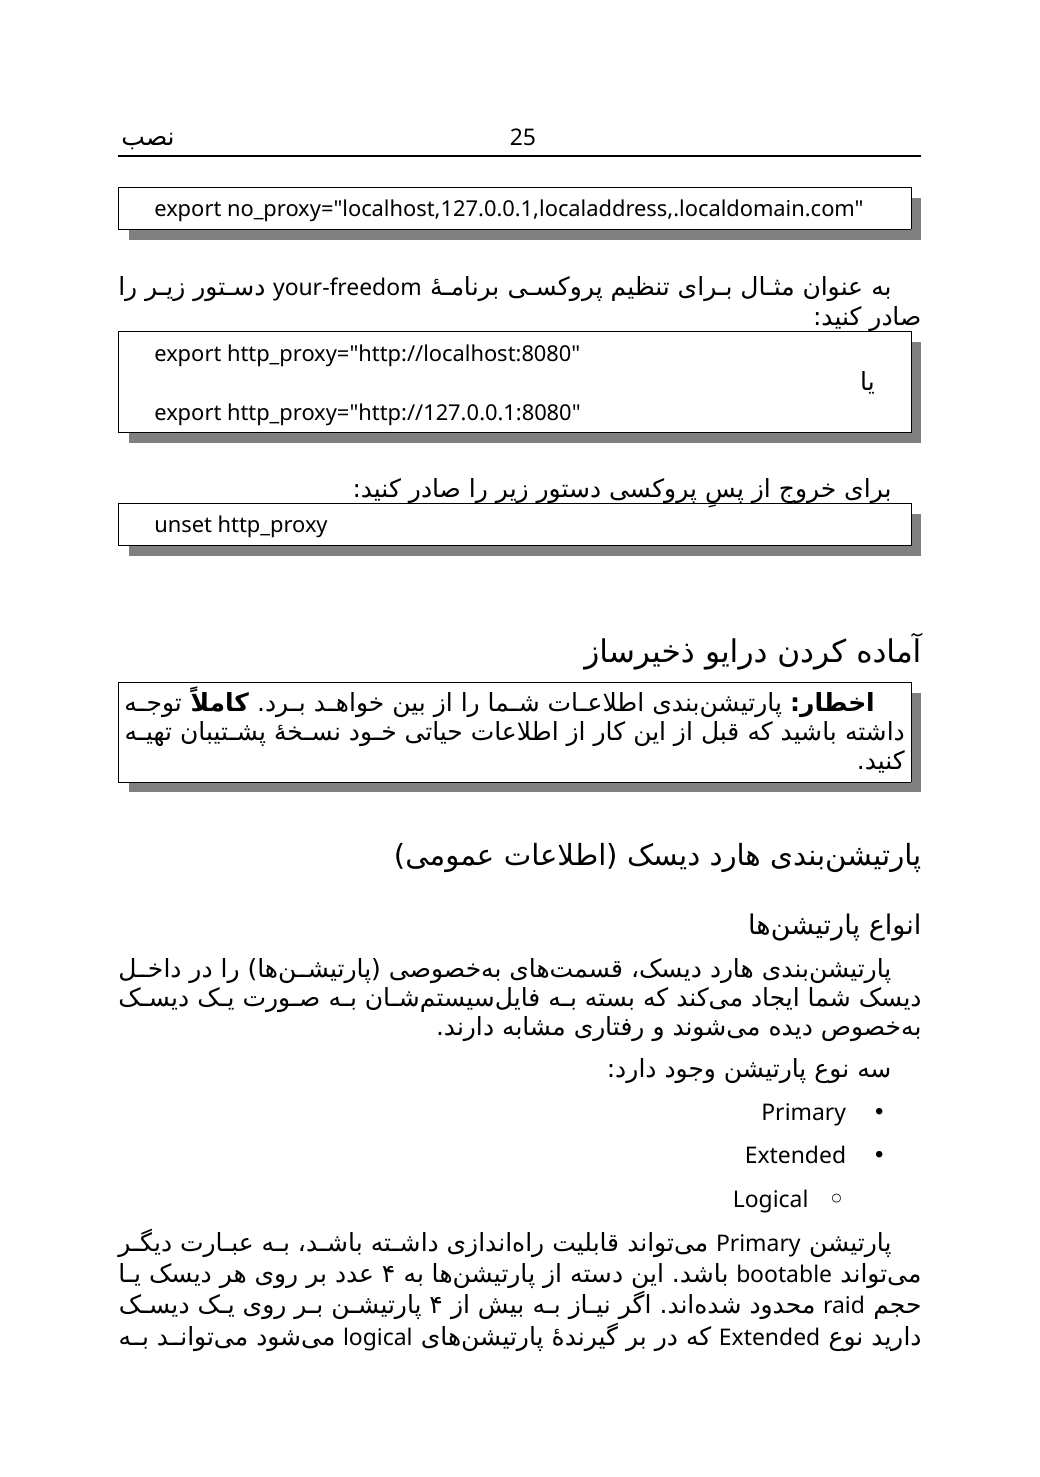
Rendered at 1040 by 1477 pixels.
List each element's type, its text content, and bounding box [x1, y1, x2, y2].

list Extended [118, 1139, 884, 1170]
text پارتیشن‌ Primary می‌تواند قابلیت راه‌اندازی داشته باشد، به عبارت دیگر می‌تواند bootable باشد. این دسته از پارتیشن‌ها به ۴ عدد بر روی هر دیسک یا حجم raid محدود شده‌اند. اگر نیاز به بیش از ۴ پارتیشن بر روی یک دیسک دارید نوع Extended که در بر گیرندهٔ پارتیشن‌های logical می‌شود می‌تواند به شما کمک کند. [118, 1227, 921, 1352]
subtitle انواع پارتیشن‌ها [118, 910, 921, 941]
text سه نوع پارتیشن وجود دارد: [118, 1054, 921, 1083]
list Logical [118, 1183, 846, 1214]
table_header export http_proxy="http://localhost:8080" یا export http_proxy="http://127.0.0.1:8080" [119, 332, 911, 432]
subtitle آماده کردن درایو ذخیرساز [118, 634, 921, 670]
text پارتیشن‌بندی هارد دیسک، قسمت‌های به‌خصوصی (پارتیشن‌ها) را در داخل دیسک شما ایجاد می‌کند که بسته به فایل‌سیستم‌شان به صورت یک دیسک به‌خصوص دیده می‌شوند و رفتاری مشابه دارند. [118, 954, 921, 1041]
list Primary [118, 1095, 884, 1127]
table_header اخطار: پارتیشن‌بندی اطلاعات شما را از بین خواهد برد. کاملاً توجه داشته باشید که قبل از این کار از اطلاعات حیاتی خود نسخهٔ پشتیبان تهیه کنید. [119, 683, 911, 782]
text به عنوان مثال برای تنظیم پروکسی برنامهٔ your-freedom دستور زیر را صادر کنید: [118, 271, 921, 331]
text برای خروج از پسِ پروکسی دستور زیر را صادر کنید: [118, 474, 921, 503]
table_header unset http_proxy [119, 504, 911, 545]
table_header export no_proxy="localhost,127.0.0.1,localaddress,.localdomain.com" [119, 188, 911, 229]
subtitle پارتیشن‌بندی هارد دیسک (اطلاعات عمومی) [118, 839, 921, 873]
